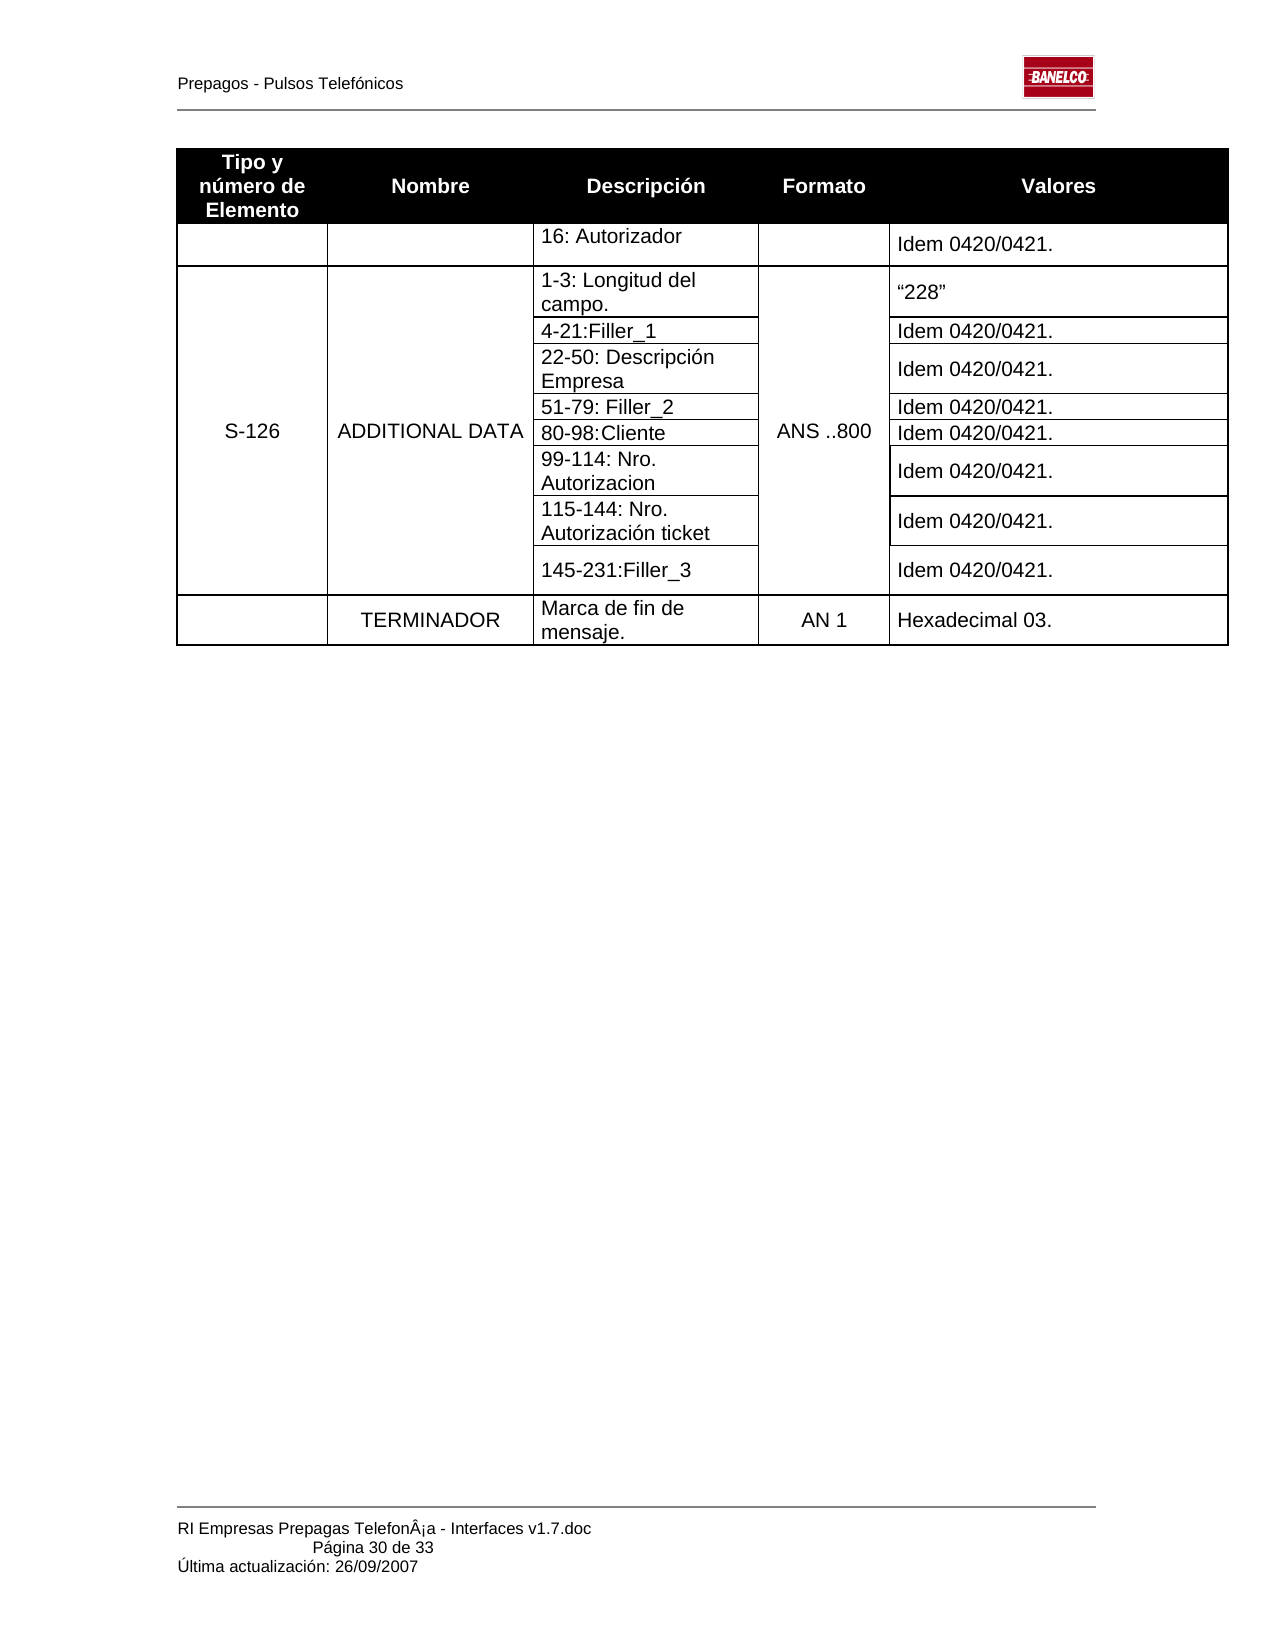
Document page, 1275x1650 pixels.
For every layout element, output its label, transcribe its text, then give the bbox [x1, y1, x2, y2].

table_cell [328, 224, 533, 265]
table_cell ANS ..800 [759, 267, 889, 594]
picture [1022, 55, 1095, 99]
table_cell 145-231:Filler_3 [534, 546, 758, 594]
table_cell “228” [890, 267, 1227, 316]
table_header Valores [890, 150, 1227, 222]
table_cell [178, 596, 327, 644]
table_cell Idem 0420/0421. [890, 420, 1227, 444]
table_cell 51-79: Filler_2 [534, 394, 758, 418]
table_cell 115-144: Nro. Autorización ticket [534, 496, 758, 544]
table_cell Hexadecimal 03. [890, 596, 1227, 644]
table_cell Idem 0420/0421. [890, 546, 1227, 594]
table_cell Idem 0420/0421. [890, 394, 1227, 418]
table_header Tipo y número de Elemento [178, 150, 327, 222]
table_cell Idem 0420/0421. [890, 344, 1227, 392]
table_cell TERMINADOR [328, 596, 533, 644]
table_cell 4-21:Filler_1 [534, 318, 758, 342]
table_cell 80-98: Cliente [534, 420, 758, 444]
table_cell 22-50: Descripción Empresa [534, 344, 758, 392]
table_header Nombre [328, 150, 533, 222]
table_cell [178, 224, 327, 265]
table_cell ADDITIONAL DATA [328, 267, 533, 594]
table_cell [759, 224, 889, 265]
table_cell Idem 0420/0421. [891, 446, 1227, 494]
table_cell Idem 0420/0421. [890, 318, 1227, 342]
table_cell Marca de fin de mensaje. [534, 596, 758, 644]
table_cell AN 1 [759, 596, 889, 644]
table_cell S-126 [178, 267, 327, 594]
table_cell 16: Autorizador [534, 224, 758, 265]
table_header Descripción [534, 150, 758, 222]
table_cell 99-114: Nro. Autorizacion [534, 446, 758, 494]
table_header Formato [759, 150, 889, 222]
table_cell Idem 0420/0421. [890, 224, 1227, 265]
table_cell 1-3: Longitud del campo. [534, 267, 758, 316]
table_cell Idem 0420/0421. [891, 497, 1227, 544]
